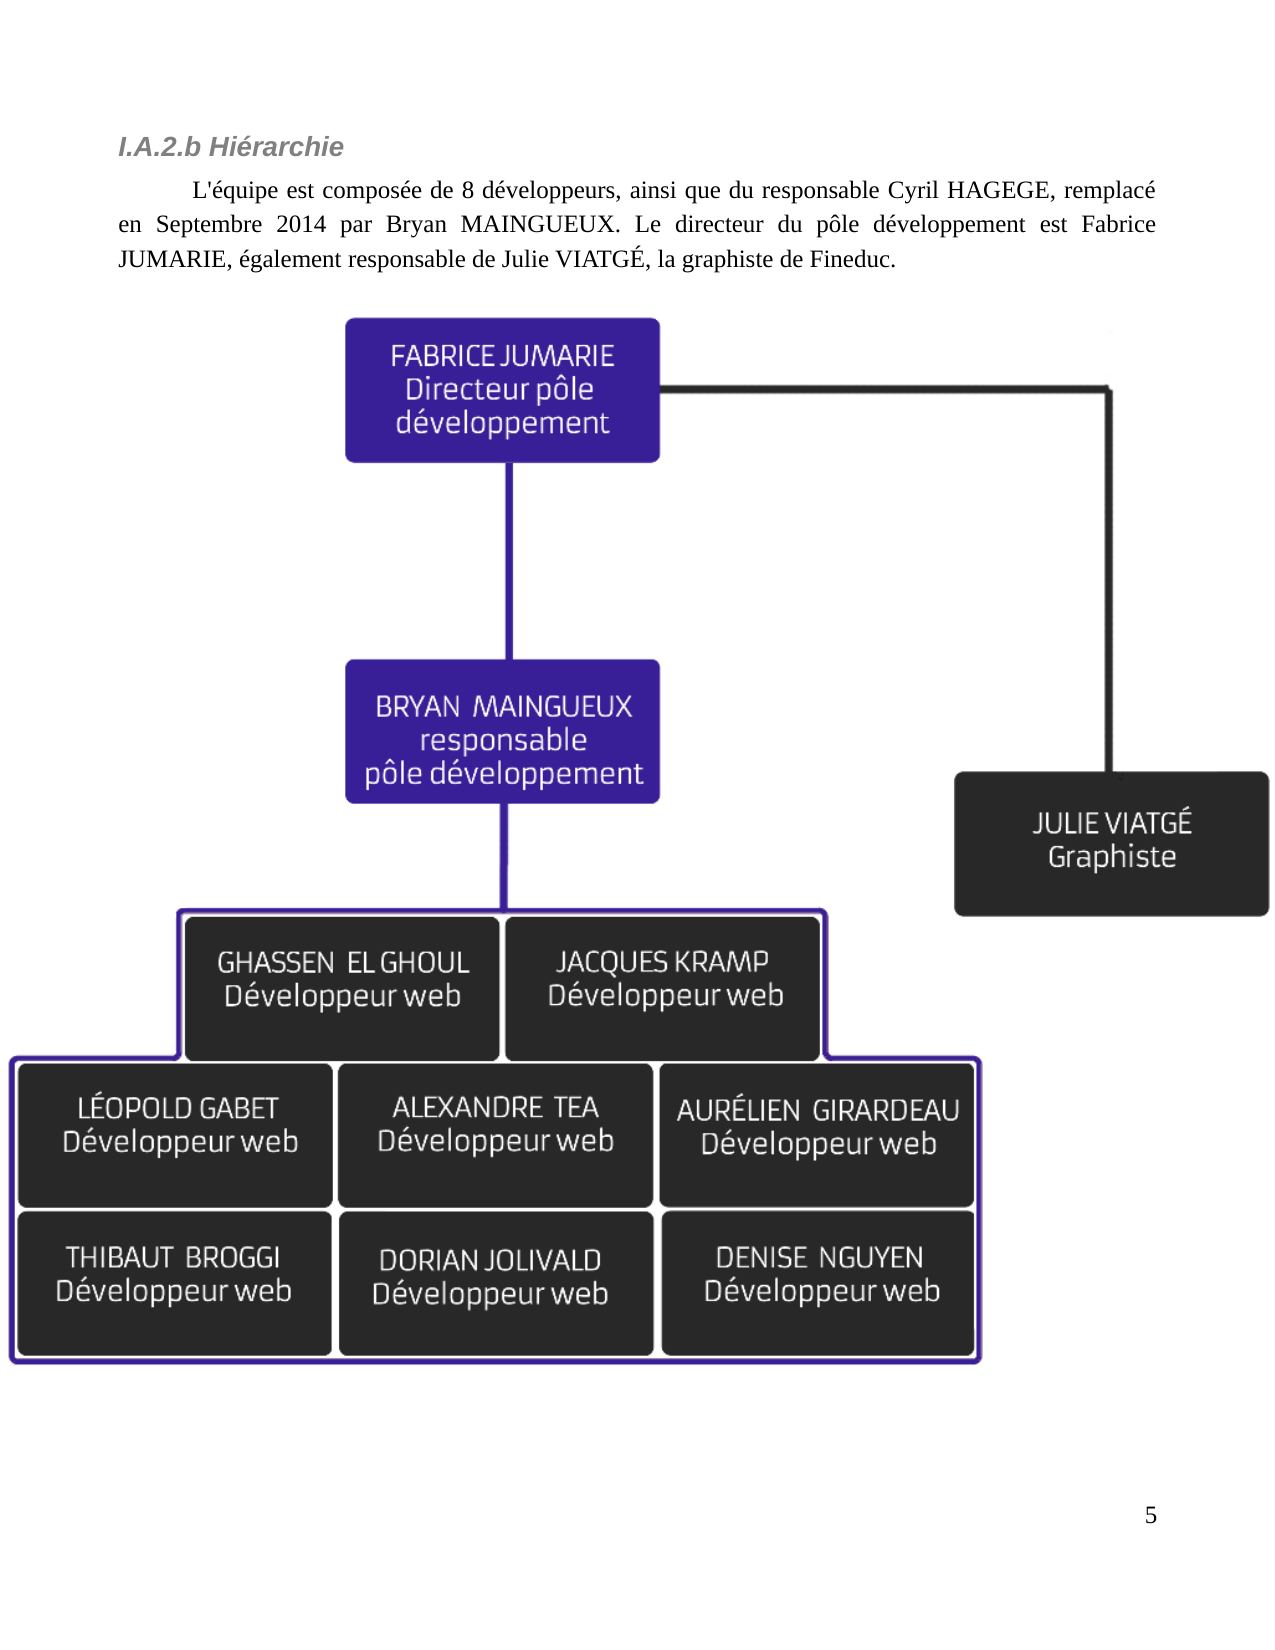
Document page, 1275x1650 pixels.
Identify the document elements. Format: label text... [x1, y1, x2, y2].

text L'équipe est composée de 8 développeurs, ainsi que du responsable Cyril HAGEGE, remplacé en Septembre 2014 par Bryan MAINGUEUX. Le directeur du pôle développement est Fabrice JUMARIE, également responsable de Julie VIATGÉ, la graphiste de Fineduc. [118, 175, 1157, 273]
picture [0, 309, 1275, 1372]
subtitle I.A.2.b Hiérarchie [118, 131, 1157, 162]
